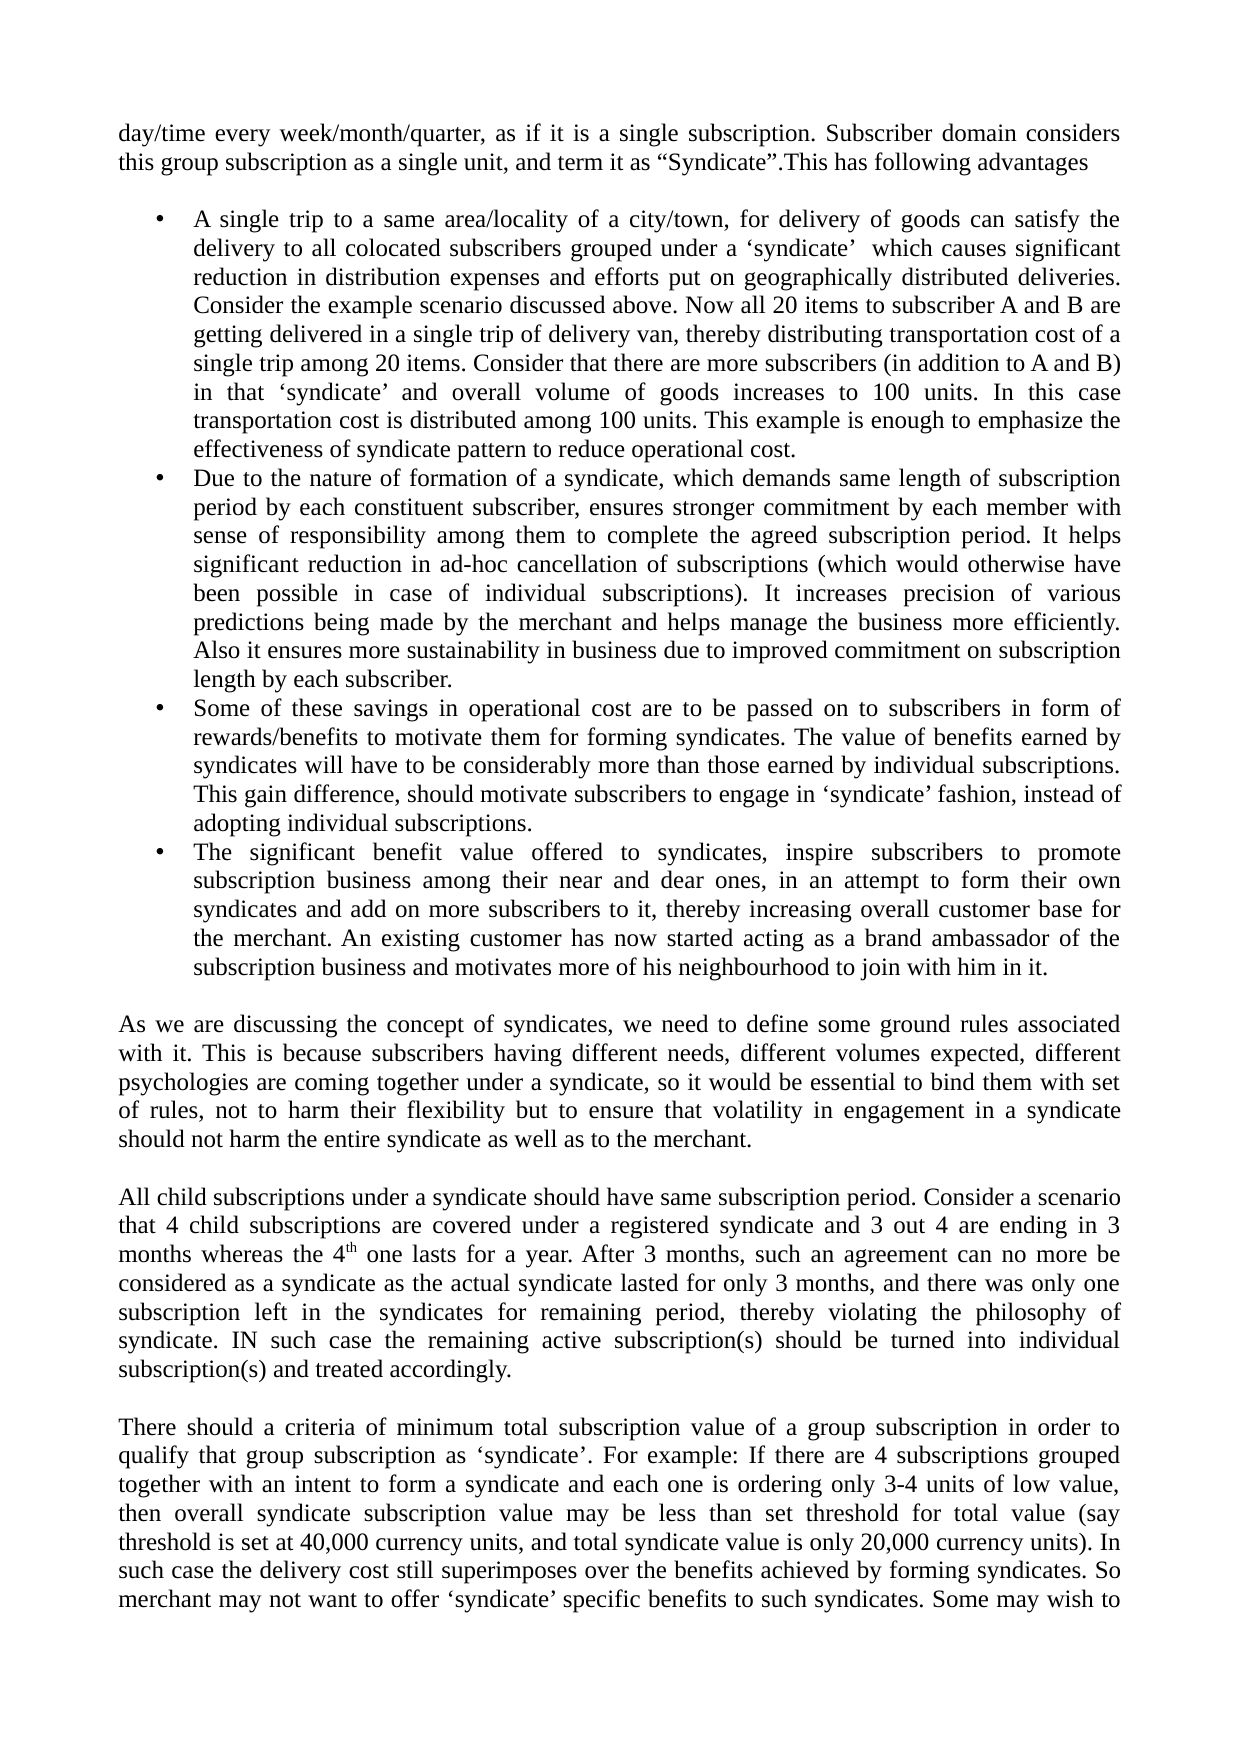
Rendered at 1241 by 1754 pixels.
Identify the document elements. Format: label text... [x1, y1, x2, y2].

text There should a criteria of minimum total subscription value of a group subscription in order to qualify that group subscription as ‘syndicate’. For example: If there are 4 subscriptions grouped together with an intent to form a syndicate and each one is ordering only 3-4 units of low value, then overall syndicate subscription value may be less than set threshold for total value (say threshold is set at 40,000 currency units, and total syndicate value is only 20,000 currency units). In such case the delivery cost still superimposes over the benefits achieved by forming syndicates. So merchant may not want to offer ‘syndicate’ specific benefits to such syndicates. Some may wish to [118, 1412, 1122, 1613]
text All child subscriptions under a syndicate should have same subscription period. Consider a scenario that 4 child subscriptions are covered under a registered syndicate and 3 out 4 are ending in 3 months whereas the 4th one lasts for a year. After 3 months, such an agreement can no more be considered as a syndicate as the actual syndicate lasted for only 3 months, and there was only one subscription left in the syndicates for remaining period, thereby violating the philosophy of syndicate. IN such case the remaining active subscription(s) should be turned into individual subscription(s) and treated accordingly. [118, 1182, 1122, 1383]
text day/time every week/month/quarter, as if it is a single subscription. Subscriber domain considers this group subscription as a single unit, and term it as “Syndicate”.This has following advantages [118, 118, 1122, 176]
text As we are discussing the concept of syndicates, we need to define some ground rules associated with it. This is because subscribers having different needs, different volumes expected, different psychologies are coming together under a syndicate, so it would be essential to bind them with set of rules, not to harm their flexibility but to ensure that volatility in engagement in a syndicate should not harm the entire syndicate as well as to the merchant. [118, 1009, 1122, 1153]
list A single trip to a same area/locality of a city/town, for delivery of goods can satisfy the delivery to all colocated subscribers grouped under a ‘syndicate’ which causes significant reduction in distribution expenses and efforts put on geographically distributed deliveries. Consider the example scenario discussed above. Now all 20 items to subscriber A and B are getting delivered in a single trip of delivery van, thereby distributing transportation cost of a single trip among 20 items. Consider that there are more subscribers (in addition to A and B) in that ‘syndicate’ and overall volume of goods increases to 100 units. In this case transportation cost is distributed among 100 units. This example is enough to emphasize the effectiveness of syndicate pattern to reduce operational cost. [156, 204, 1122, 463]
list Due to the nature of formation of a syndicate, which demands same length of subscription period by each constituent subscriber, ensures stronger commitment by each member with sense of responsibility among them to complete the agreed subscription period. It helps significant reduction in ad-hoc cancellation of subscriptions (which would otherwise have been possible in case of individual subscriptions). It increases precision of various predictions being made by the merchant and helps manage the business more efficiently. Also it ensures more sustainability in business due to improved commitment on subscription length by each subscriber. [156, 463, 1122, 693]
list Some of these savings in operational cost are to be passed on to subscribers in form of rewards/benefits to motivate them for forming syndicates. The value of benefits earned by syndicates will have to be considerably more than those earned by individual subscriptions. This gain difference, should motivate subscribers to engage in ‘syndicate’ fashion, instead of adopting individual subscriptions. [156, 693, 1122, 837]
list The significant benefit value offered to syndicates, inspire subscribers to promote subscription business among their near and dear ones, in an attempt to form their own syndicates and add on more subscribers to it, thereby increasing overall customer base for the merchant. An existing customer has now started acting as a brand ambassador of the subscription business and motivates more of his neighbourhood to join with him in it. [156, 837, 1122, 981]
